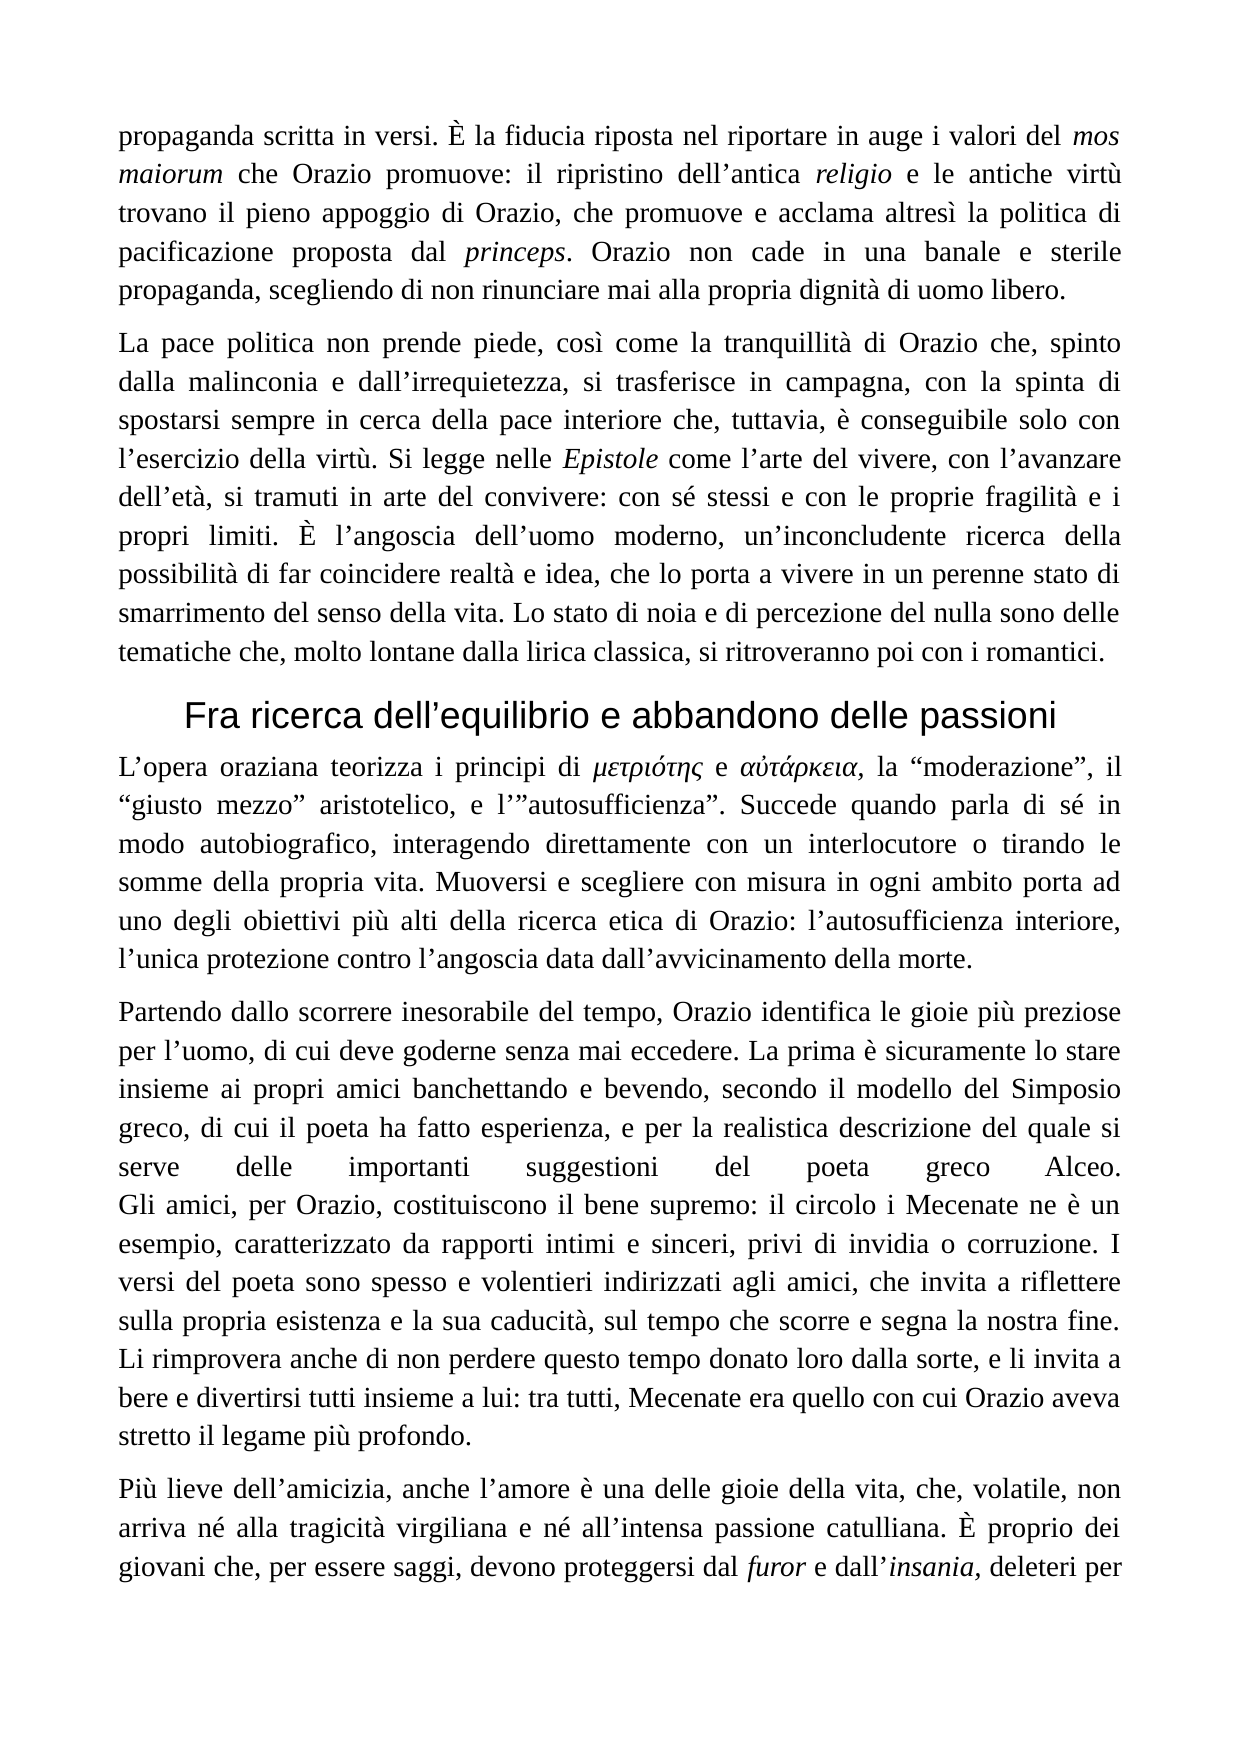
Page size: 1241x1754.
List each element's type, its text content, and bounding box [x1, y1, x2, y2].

text Partendo dallo scorrere inesorabile del tempo, Orazio identifica le gioie più preziose per l’uomo, di cui deve goderne senza mai eccedere. La prima è sicuramente lo stare insieme ai propri amici banchettando e bevendo, secondo il modello del Simposio greco, di cui il poeta ha fatto esperienza, e per la realistica descrizione del quale si serve delle importanti suggestioni del poeta greco Alceo. Gli amici, per Orazio, costituiscono il bene supremo: il circolo i Mecenate ne è un esempio, caratterizzato da rapporti intimi e sinceri, privi di invidia o corruzione. I versi del poeta sono spesso e volentieri indirizzati agli amici, che invita a riflettere sulla propria esistenza e la sua caducità, sul tempo che scorre e segna la nostra fine. Li rimprovera anche di non perdere questo tempo donato loro dalla sorte, e li invita a bere e divertirsi tutti insieme a lui: tra tutti, Mecenate era quello con cui Orazio aveva stretto il legame più profondo. [118, 994, 1122, 1452]
text L’opera oraziana teorizza i principi di μετριότης e αὐτάρκεια, la “moderazione”, il “giusto mezzo” aristotelico, e l’”autosufficienza”. Succede quando parla di sé in modo autobiografico, interagendo direttamente con un interlocutore o tirando le somme della propria vita. Muoversi e scegliere con misura in ogni ambito porta ad uno degli obiettivi più alti della ricerca etica di Orazio: l’autosufficienza interiore, l’unica protezione contro l’angoscia data dall’avvicinamento della morte. [118, 749, 1122, 975]
text propaganda scritta in versi. È la fiducia riposta nel riportare in auge i valori del mos maiorum che Orazio promuove: il ripristino dell’antica religio e le antiche virtù trovano il pieno appoggio di Orazio, che promuove e acclama altresì la politica di pacificazione proposta dal princeps. Orazio non cade in una banale e sterile propaganda, scegliendo di non rinunciare mai alla propria dignità di uomo libero. [118, 118, 1122, 306]
subtitle Fra ricerca dell’equilibrio e abbandono delle passioni [118, 693, 1122, 736]
text Più lieve dell’amicizia, anche l’amore è una delle gioie della vita, che, volatile, non arriva né alla tragicità virgiliana e né all’intensa passione catulliana. È proprio dei giovani che, per essere saggi, devono proteggersi dal furor e dall’insania, deleteri per [118, 1472, 1122, 1582]
text La pace politica non prende piede, così come la tranquillità di Orazio che, spinto dalla malinconia e dall’irrequietezza, si trasferisce in campagna, con la spinta di spostarsi sempre in cerca della pace interiore che, tuttavia, è conseguibile solo con l’esercizio della virtù. Si legge nelle Epistole come l’arte del vivere, con l’avanzare dell’età, si tramuti in arte del convivere: con sé stessi e con le proprie fragilità e i propri limiti. È l’angoscia dell’uomo moderno, un’inconcludente ricerca della possibilità di far coincidere realtà e idea, che lo porta a vivere in un perenne stato di smarrimento del senso della vita. Lo stato di noia e di percezione del nulla sono delle tematiche che, molto lontane dalla lirica classica, si ritroveranno poi con i romantici. [118, 325, 1122, 667]
